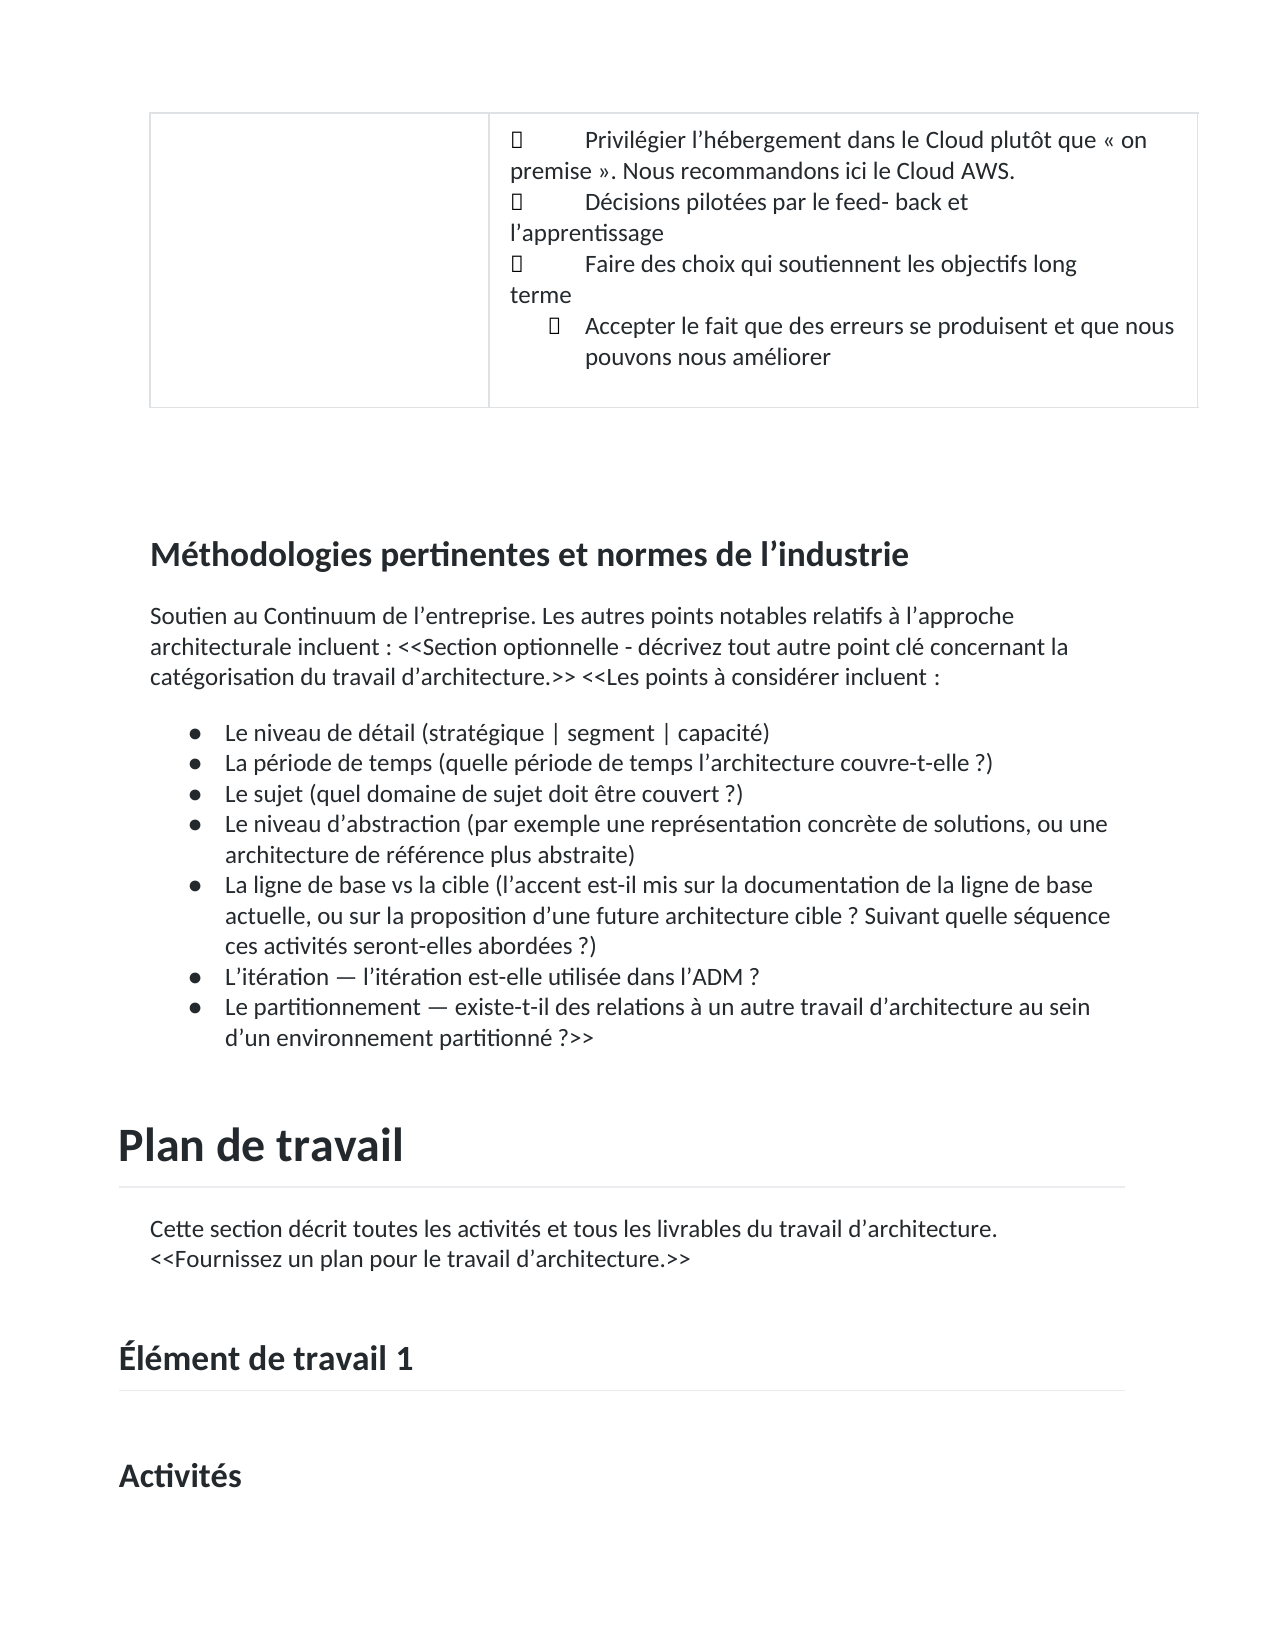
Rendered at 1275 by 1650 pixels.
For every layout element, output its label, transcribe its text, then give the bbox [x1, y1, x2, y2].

list Le sujet (quel domaine de sujet doit être couvert ?) [187, 778, 1125, 808]
text Soutien au Continuum de l’entreprise. Les autres points notables relatifs à l’approche architecturale incluent : <<Section optionnelle - décrivez tout autre point clé concernant la catégorisation du travail d’architecture.>> <<Les points à considérer incluent : [150, 600, 1125, 692]
list La ligne de base vs la cible (l’accent est-il mis sur la documentation de la ligne de base actuelle, ou sur la proposition d’une future architecture cible ? Suivant quelle séquence ces activités seront-elles abordées ?) [187, 869, 1125, 961]
subtitle Élément de travail 1 [119, 1336, 1125, 1390]
text Méthodologies pertinentes et normes de l’industrie [150, 532, 1125, 575]
table_cell [151, 114, 488, 407]
subtitle Plan de travail [119, 1115, 1125, 1186]
table_cell S’assurer que tous les composants de l’architecture sont conçus pour être facile à cataloguer Privilégier la prévisibilité et la répétabilité au non-déterminisme Privilégier l’hébergement dans le Cloud plutôt que « on premise ». Nous recommandons ici le Cloud AWS. Décisions pilotées par le feed- back et l’apprentissage Faire des choix qui soutiennent les objectifs long terme Accepter le fait que des erreurs se produisent et que nous pouvons nous améliorer [490, 114, 1197, 407]
subtitle Activités [119, 1454, 1125, 1496]
list Le niveau d’abstraction (par exemple une représentation concrète de solutions, ou une architecture de référence plus abstraite) [187, 808, 1125, 869]
list Le partitionnement — existe-t-il des relations à un autre travail d’architecture au sein d’un environnement partitionné ?>> [187, 992, 1125, 1053]
text Cette section décrit toutes les activités et tous les livrables du travail d’architecture. <<Fournissez un plan pour le travail d’architecture.>> [150, 1213, 1125, 1274]
list Le niveau de détail (stratégique | segment | capacité) [187, 717, 1125, 747]
list L’itération — l’itération est-elle utilisée dans l’ADM ? [187, 961, 1125, 992]
list La période de temps (quelle période de temps l’architecture couvre-t-elle ?) [187, 747, 1125, 778]
